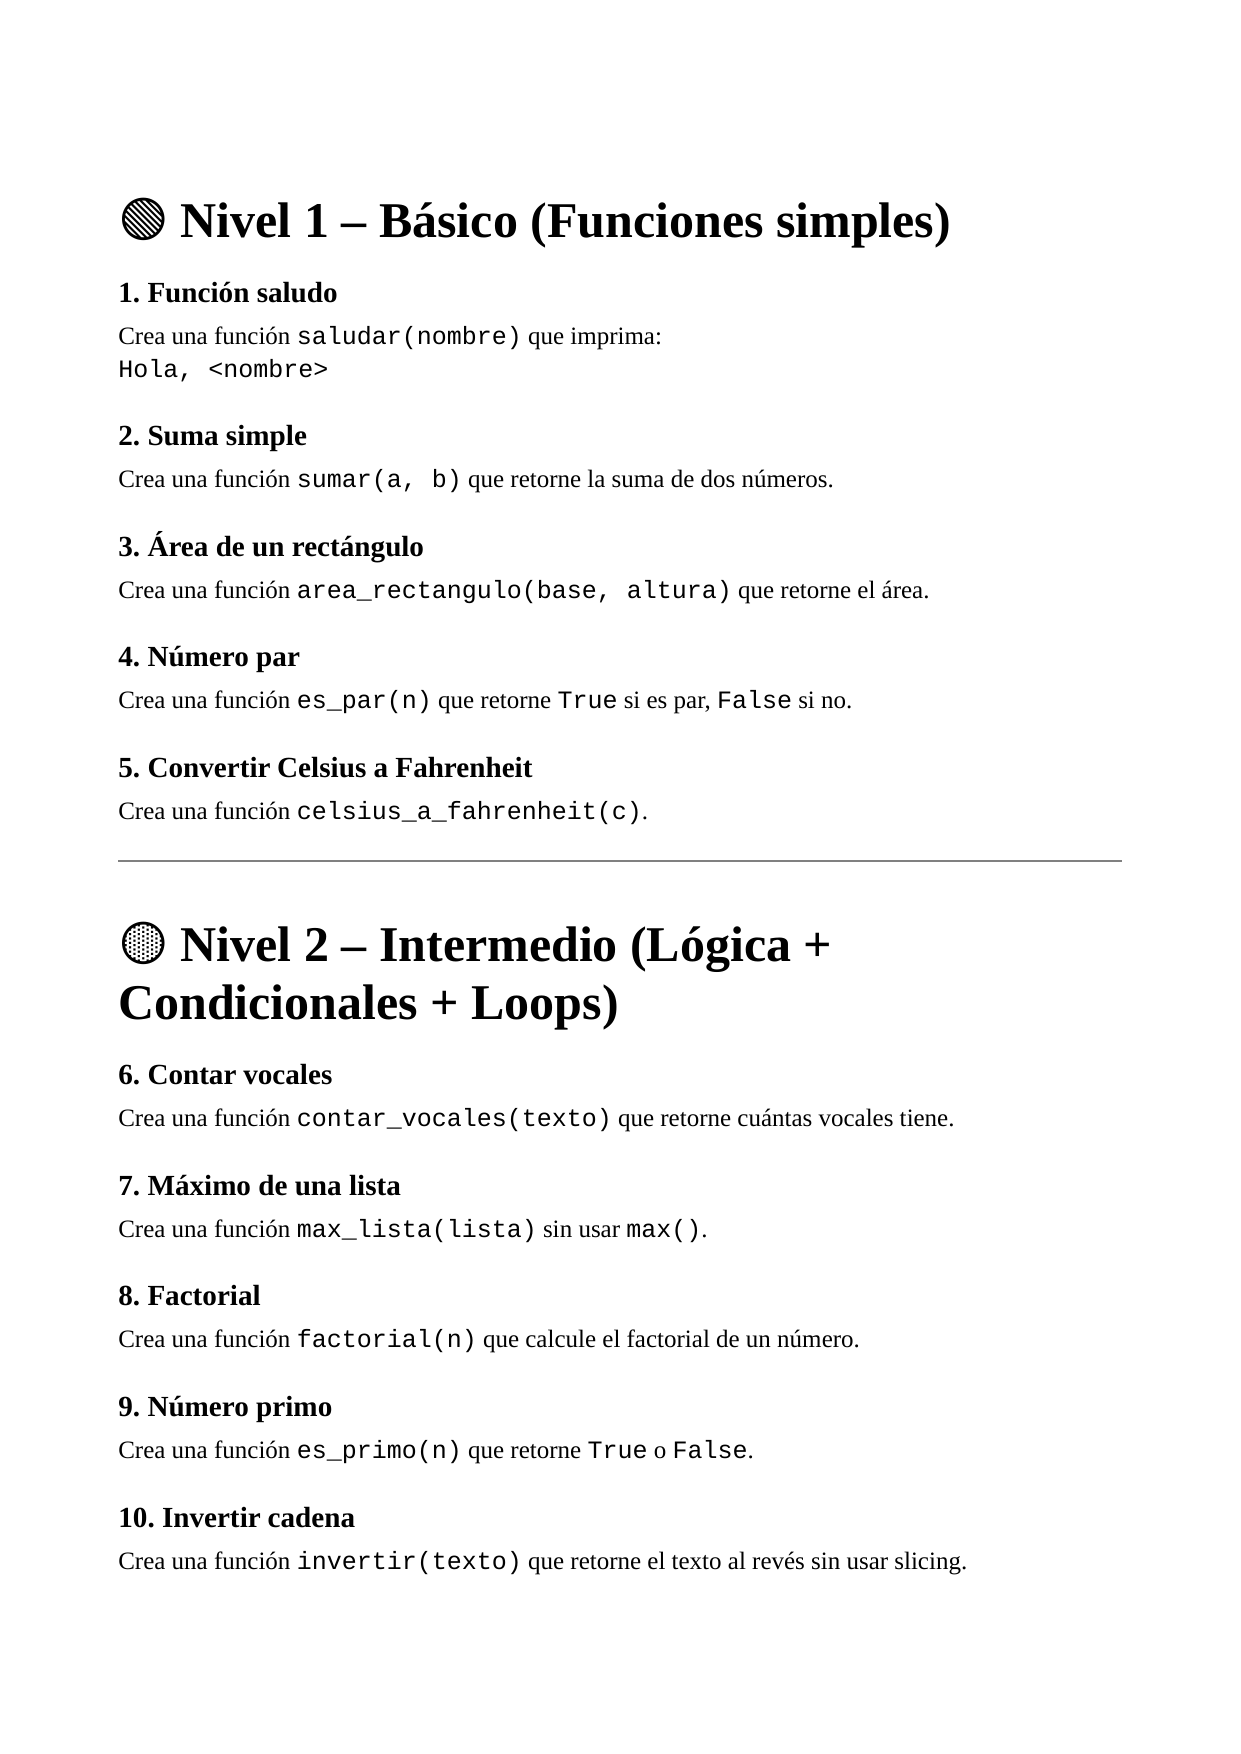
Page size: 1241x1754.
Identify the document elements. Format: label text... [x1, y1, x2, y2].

text Crea una función es_par(n) que retorne True si es par, False si no. [118, 685, 1122, 716]
subtitle 4. Número par [118, 639, 1122, 673]
text Crea una función factorial(n) que calcule el factorial de un número. [118, 1324, 1122, 1355]
subtitle 10. Invertir cadena [118, 1500, 1122, 1533]
text Crea una función area_rectangulo(base, altura) que retorne el área. [118, 575, 1122, 606]
text Crea una función celsius_a_fahrenheit(c). [118, 796, 1122, 827]
text Crea una función invertir(texto) que retorne el texto al revés sin usar slicing. [118, 1546, 1122, 1577]
subtitle 9. Número primo [118, 1389, 1122, 1423]
subtitle 1. Función saludo [118, 275, 1122, 309]
subtitle 🟢 Nivel 1 – Básico (Funciones simples) [118, 191, 1122, 248]
subtitle 7. Máximo de una lista [118, 1168, 1122, 1201]
text Crea una función es_primo(n) que retorne True o False. [118, 1435, 1122, 1466]
subtitle 🟡 Nivel 2 – Intermedio (Lógica + Condicionales + Loops) [118, 915, 1122, 1030]
subtitle 5. Convertir Celsius a Fahrenheit [118, 750, 1122, 783]
subtitle 2. Suma simple [118, 418, 1122, 452]
text Crea una función max_lista(lista) sin usar max(). [118, 1214, 1122, 1245]
text Crea una función sumar(a, b) que retorne la suma de dos números. [118, 464, 1122, 495]
text Crea una función saludar(nombre) que imprima: Hola, <nombre> [118, 321, 1122, 385]
text Crea una función contar_vocales(texto) que retorne cuántas vocales tiene. [118, 1103, 1122, 1134]
subtitle 8. Factorial [118, 1278, 1122, 1312]
subtitle 6. Contar vocales [118, 1057, 1122, 1091]
subtitle 3. Área de un rectángulo [118, 529, 1122, 562]
